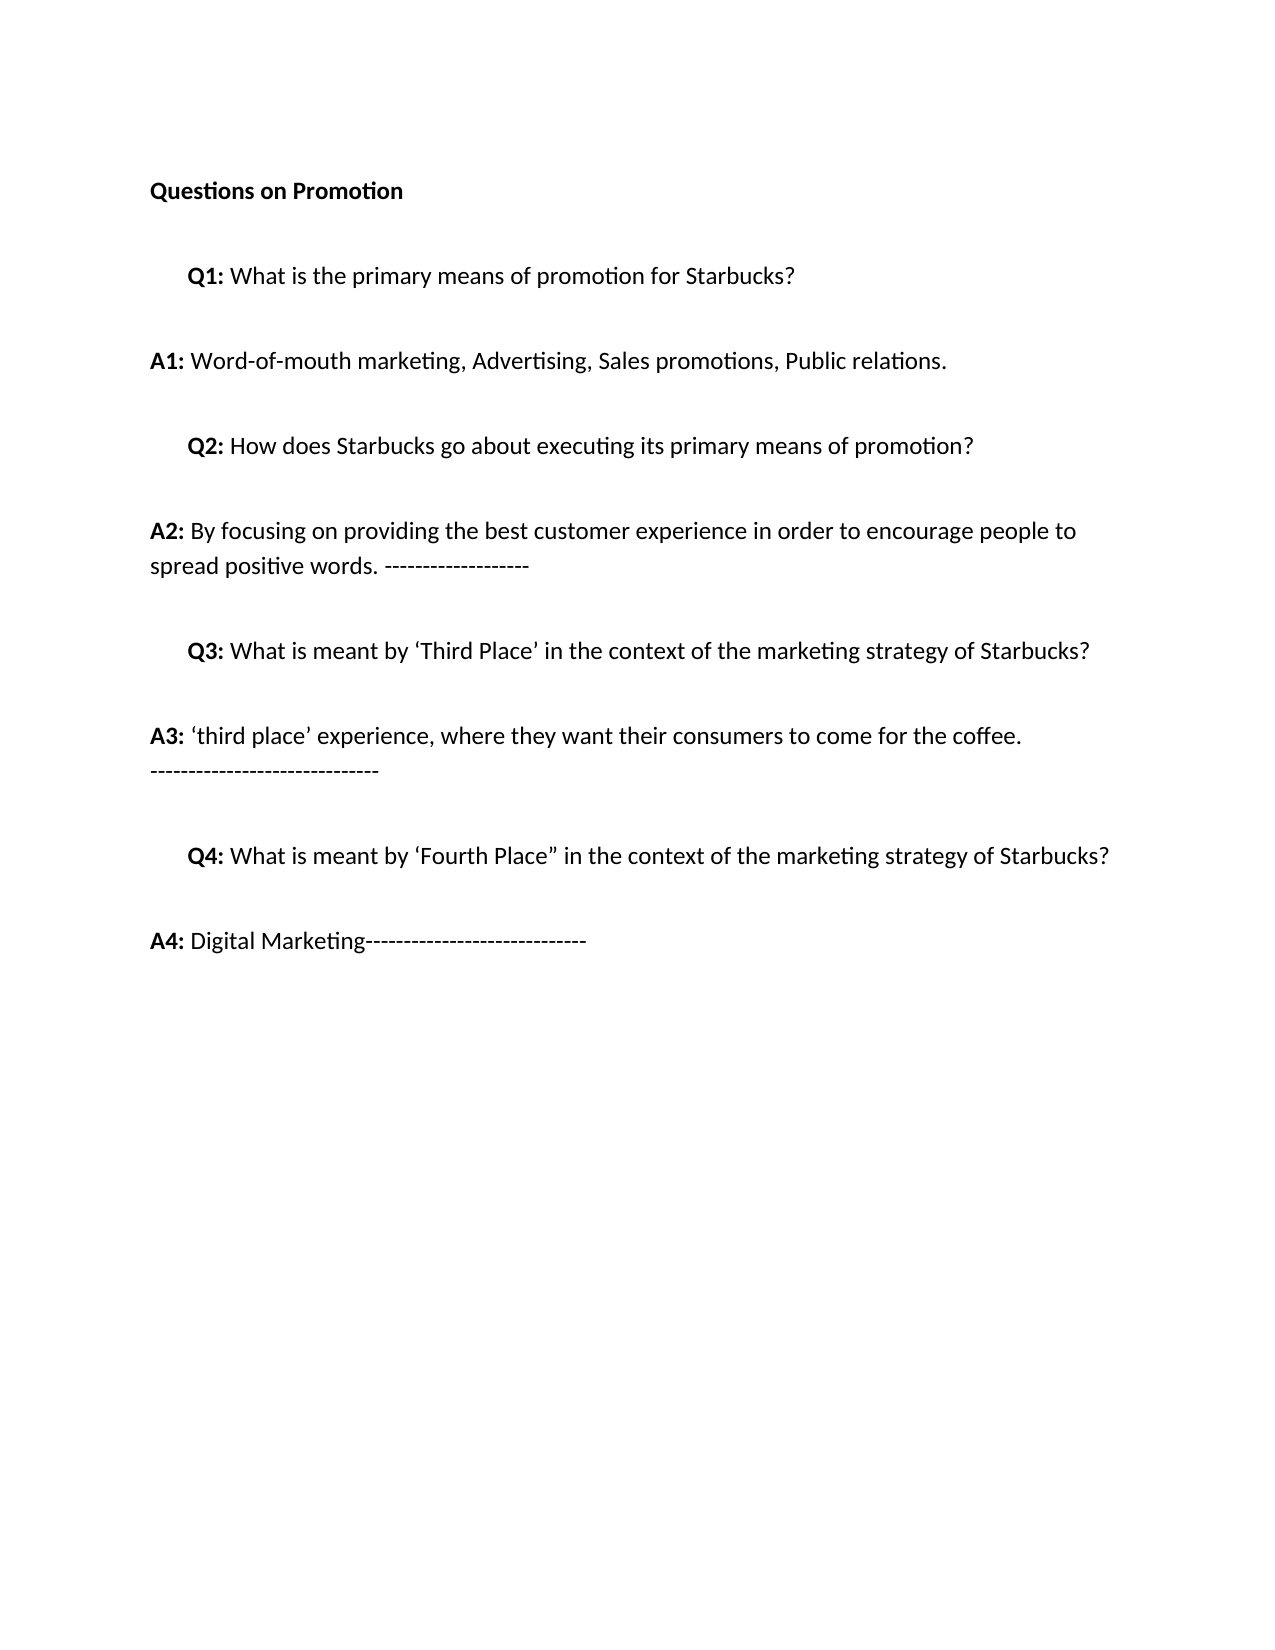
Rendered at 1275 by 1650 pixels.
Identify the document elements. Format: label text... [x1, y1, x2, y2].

text A3: ‘third place’ experience, where they want their consumers to come for the coffee. ------------------------------ [150, 720, 1125, 786]
text Q2: How does Starbucks go about executing its primary means of promotion? [187, 430, 1125, 461]
text Q1: What is the primary means of promotion for Starbucks? [187, 260, 1125, 291]
text Q3: What is meant by ‘Third Place’ in the context of the marketing strategy of Starbucks? [187, 635, 1125, 666]
text A2: By focusing on providing the best customer experience in order to encourage people to spread positive words. ------------------- [150, 515, 1125, 581]
text Questions on Promotion [150, 175, 1125, 206]
text A4: Digital Marketing----------------------------- [150, 925, 1125, 956]
text A1: Word-of-mouth marketing, Advertising, Sales promotions, Public relations. [150, 345, 1125, 376]
text Q4: What is meant by ‘Fourth Place” in the context of the marketing strategy of Starbucks? [187, 840, 1125, 871]
